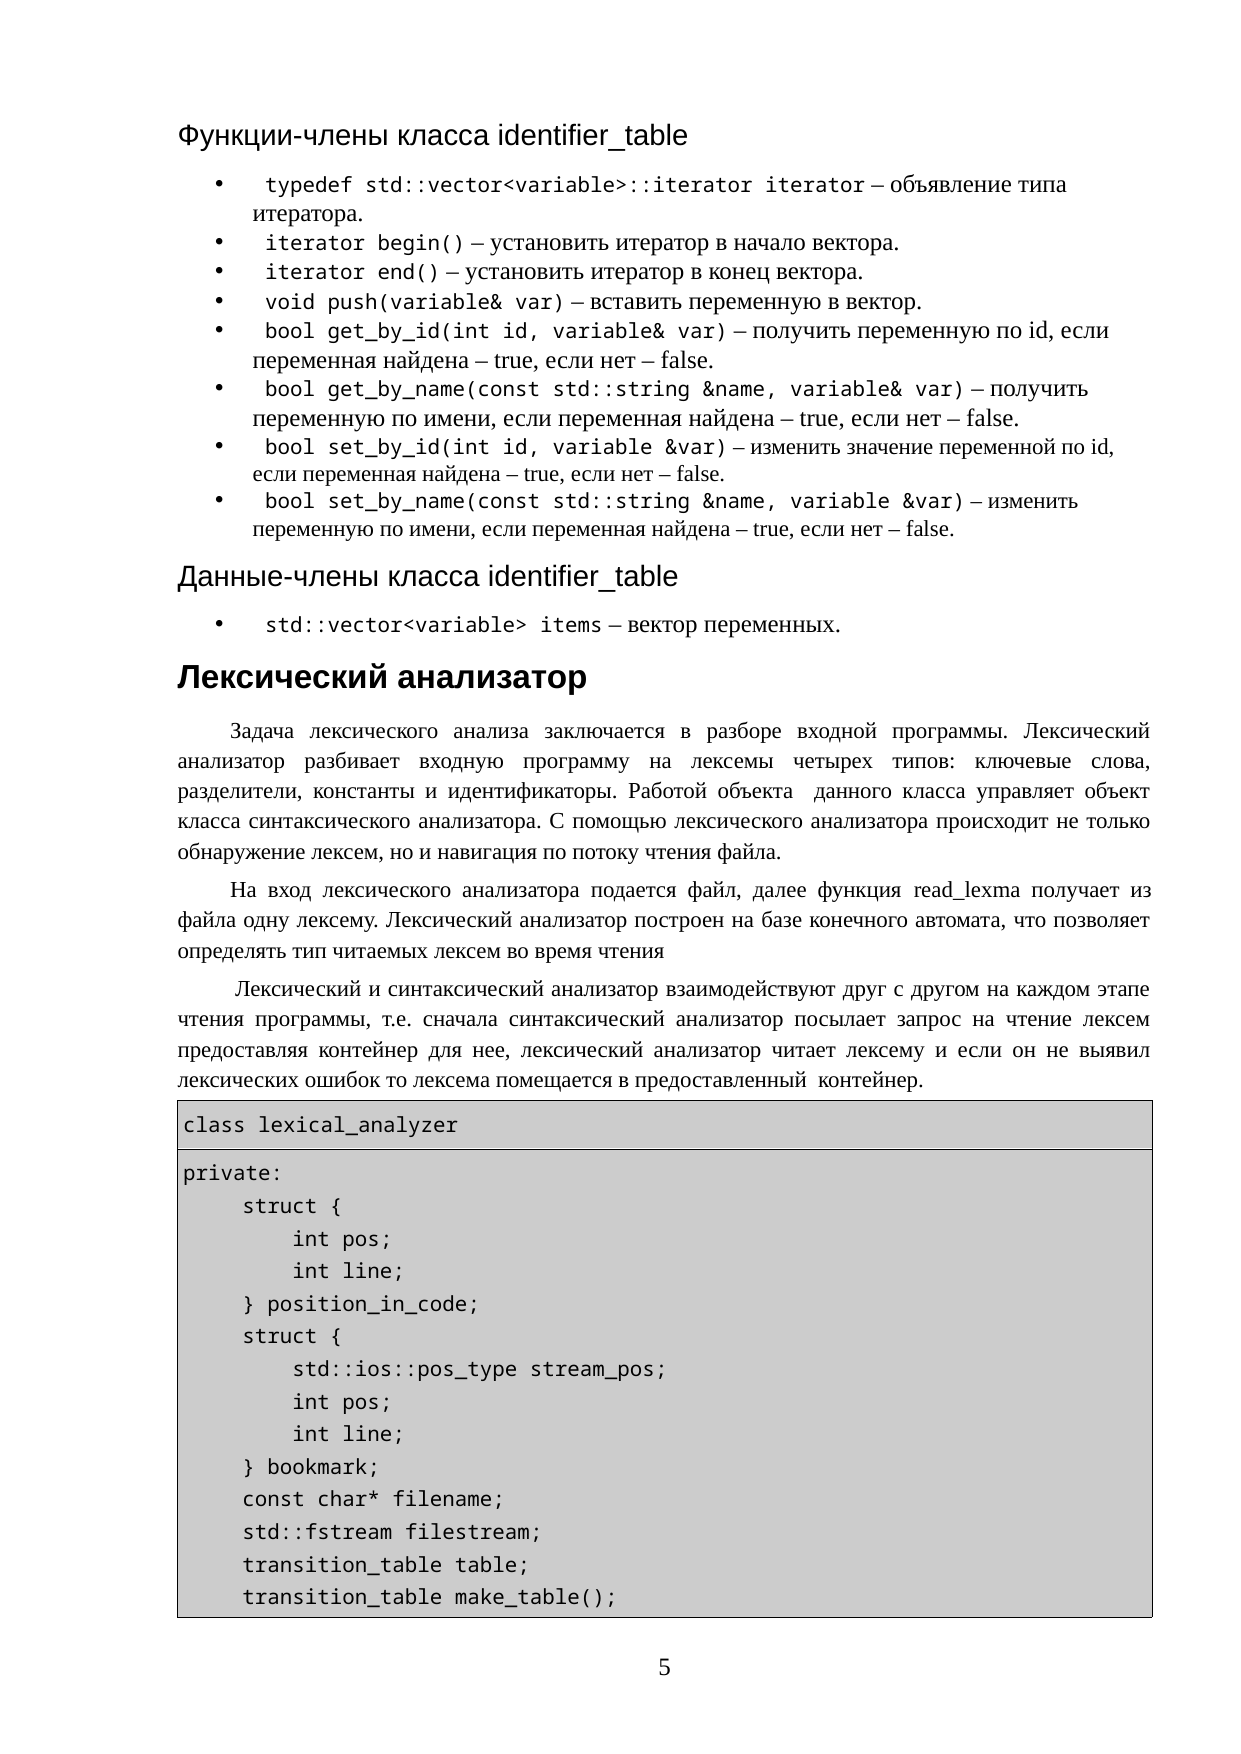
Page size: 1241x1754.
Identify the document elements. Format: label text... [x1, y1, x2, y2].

list typedef std::vector<variable>::iterator iterator – объявление типа итератора. [215, 169, 1152, 227]
text Лексический и синтаксический анализатор взаимодействуют друг с другом на каждом этапе чтения программы, т.е. сначала синтаксический анализатор посылает запрос на чтение лексем предоставляя контейнер для нее, лексический анализатор читает лексему и если он не выявил лексических ошибок то лексема помещается в предоставленный контейнер. [177, 975, 1152, 1092]
list bool get_by_name(const std::string &name, variable& var) – получить переменную по имени, если переменная найдена – true, если нет – false. [215, 373, 1152, 432]
subtitle Функции-члены класса identifier_table [177, 118, 1152, 152]
list iterator end() – установить итератор в конец вектора. [215, 256, 1152, 286]
subtitle Лексический анализатор [177, 657, 1152, 695]
list void push(variable& var) – вставить переменную в вектор. [215, 286, 1152, 315]
list bool get_by_id(int id, variable& var) – получить переменную по id, если переменная найдена – true, если нет – false. [215, 315, 1152, 373]
subtitle Данные-члены класса identifier_table [177, 559, 1152, 593]
table_header class lexical_analyzer [178, 1101, 1152, 1148]
list bool set_by_id(int id, variable &var) – изменить значение переменной по id, если переменная найдена – true, если нет – false. [215, 432, 1152, 487]
list iterator begin() – установить итератор в начало вектора. [215, 227, 1152, 256]
text Задача лексического анализа заключается в разборе входной программы. Лексический анализатор разбивает входную программу на лексемы четырех типов: ключевые слова, разделители, константы и идентификаторы. Работой объекта данного класса управляет объект класса синтаксического анализатора. С помощью лексического анализатора происходит не только обнаружение лексем, но и навигация по потоку чтения файла. [177, 717, 1152, 864]
list std::vector<variable> items – вектор переменных. [215, 609, 1152, 639]
table_cell private: struct { int pos; int line; } position_in_code; struct { std::ios::pos_type stream_pos; int pos; int line; } bookmark; const char* filename; std::fstream filestream; transition_table table; transition_table make_table(); [178, 1150, 1152, 1617]
list bool set_by_name(const std::string &name, variable &var) – изменить переменную по имени, если переменная найдена – true, если нет – false. [215, 487, 1152, 541]
text На вход лексического анализатора подается файл, далее функция read_lexma получает из файла одну лексему. Лексический анализатор построен на базе конечного автомата, что позволяет определять тип читаемых лексем во время чтения [177, 876, 1152, 963]
